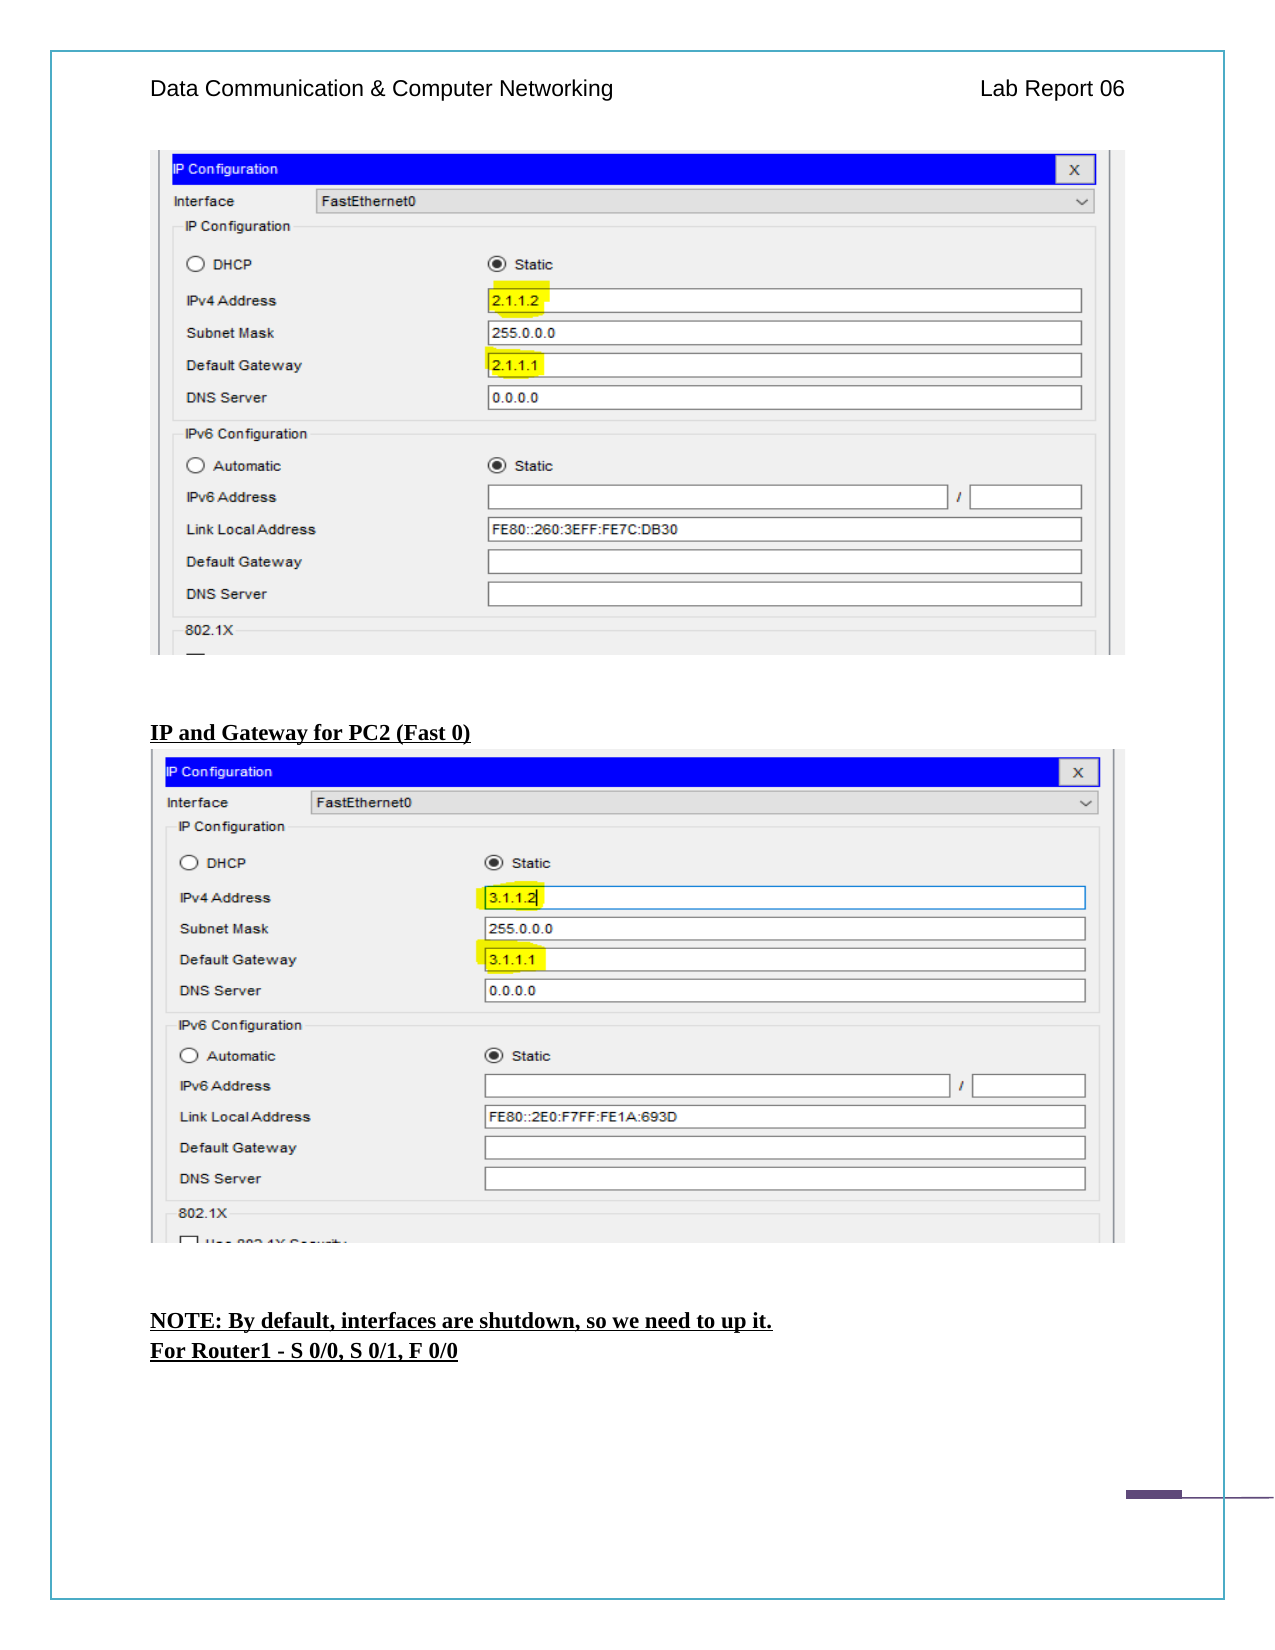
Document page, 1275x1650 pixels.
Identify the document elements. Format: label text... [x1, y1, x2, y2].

text IP and Gateway for PC2 (Fast 0) [150, 719, 1125, 746]
text NOTE: By default, interfaces are shutdown, so we need to up it. [150, 1307, 1125, 1334]
picture [150, 749, 1125, 1243]
picture [150, 150, 1125, 655]
text For Router1 - S 0/0, S 0/1, F 0/0 [150, 1337, 1125, 1364]
